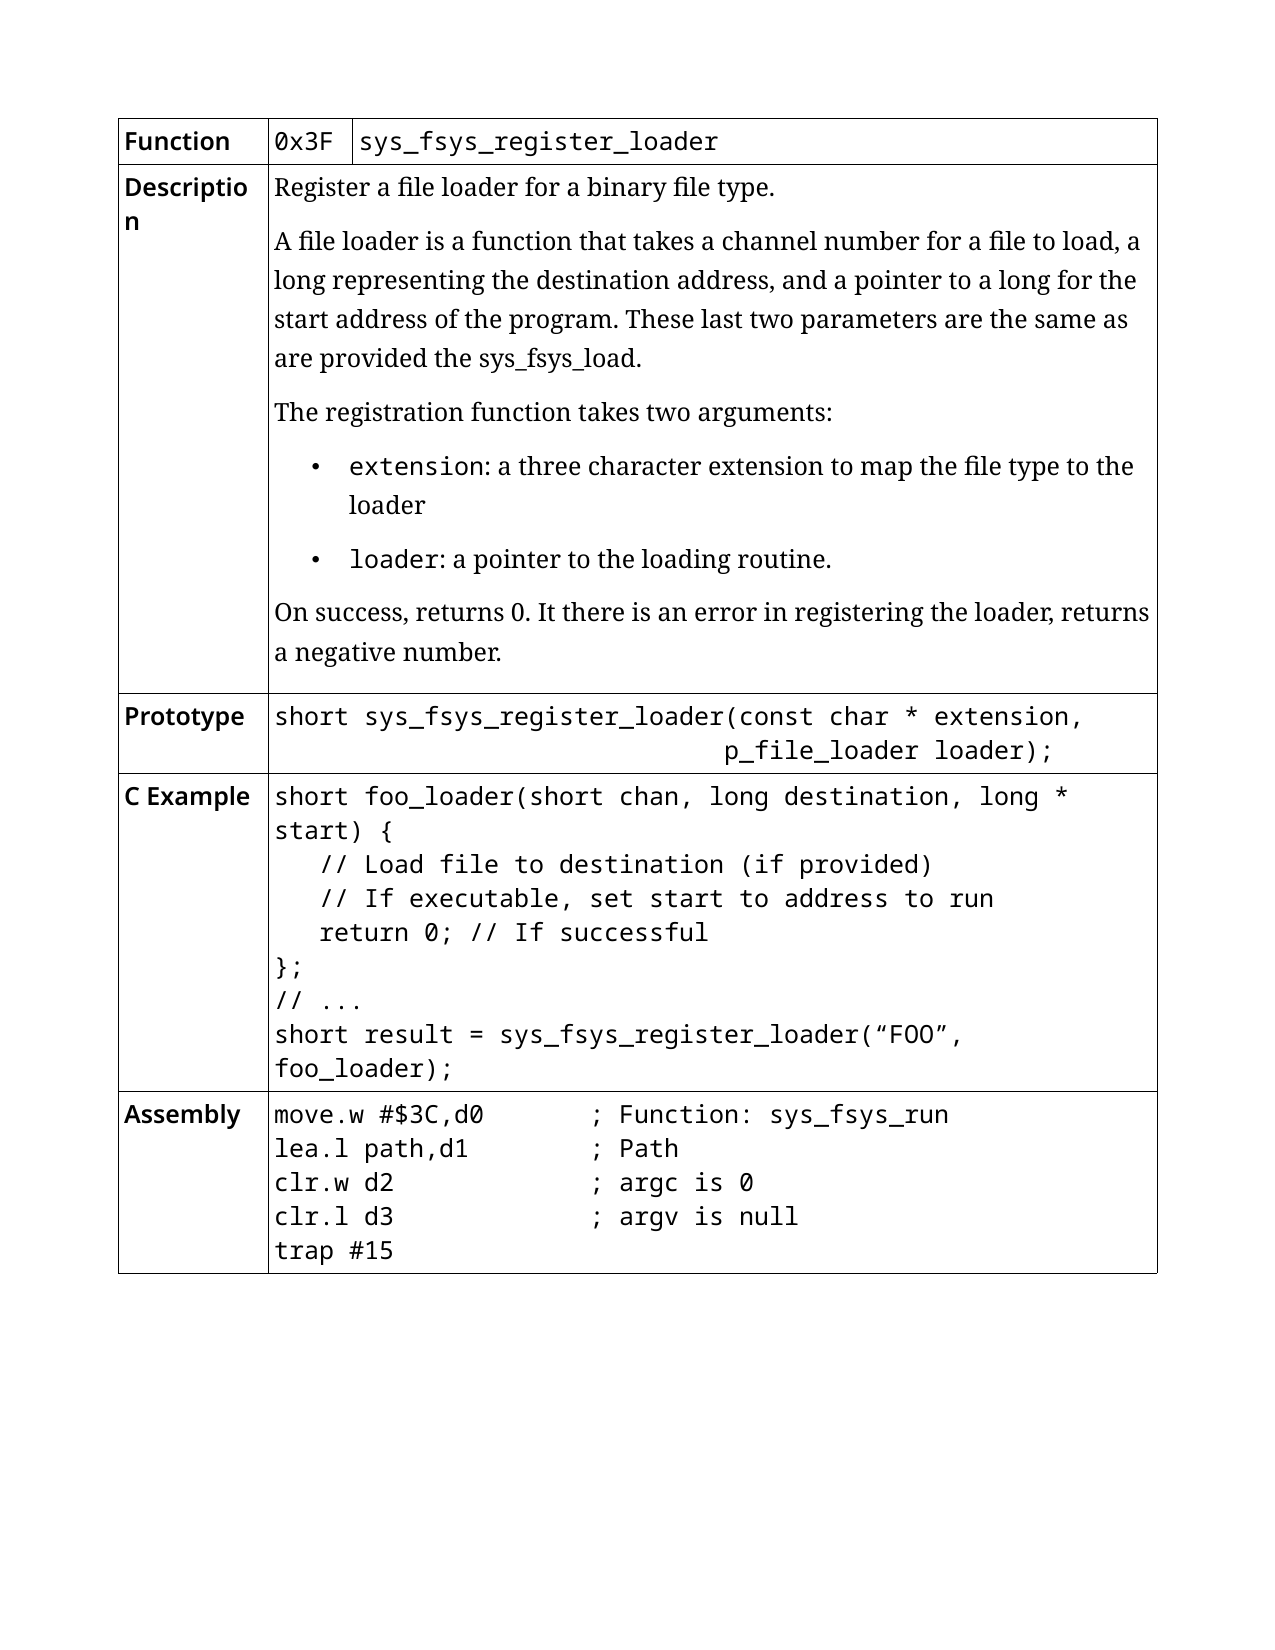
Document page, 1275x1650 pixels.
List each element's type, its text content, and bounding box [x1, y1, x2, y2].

table_cell C Example [119, 774, 268, 1091]
table_cell move.w #$3C,d0 ; Function: sys_fsys_run lea.l path,d1 ; Path clr.w d2 ; argc is 0 clr.l d3 ; argv is null trap #15 [269, 1092, 1157, 1272]
table_cell short foo_loader(short chan, long destination, long * start) { // Load file to destination (if provided) // If executable, set start to address to run return 0; // If successful }; // ... short result = sys_fsys_register_loader(“FOO”, foo_loader); [269, 774, 1157, 1091]
table_cell Assembly [119, 1092, 268, 1272]
table_cell Prototype [119, 694, 268, 772]
table_cell Register a file loader for a binary file type. A file loader is a function that takes a channel number for a file to load, a long representing the destination address, and a pointer to a long for the start address of the program. These last two parameters are the same as are provided the sys_fsys_load. The registration function takes two arguments: extension: a three character extension to map the file type to the loader loader: a pointer to the loading routine. On success, returns 0. It there is an error in registering the loader, returns a negative number. [269, 165, 1157, 693]
table_header 0x3F [269, 119, 352, 164]
table_header Function [119, 119, 268, 164]
table_cell short sys_fsys_register_loader(const char * extension, p_file_loader loader); [269, 694, 1157, 772]
table_cell Description [119, 165, 268, 693]
table_header sys_fsys_register_loader [353, 119, 1157, 164]
